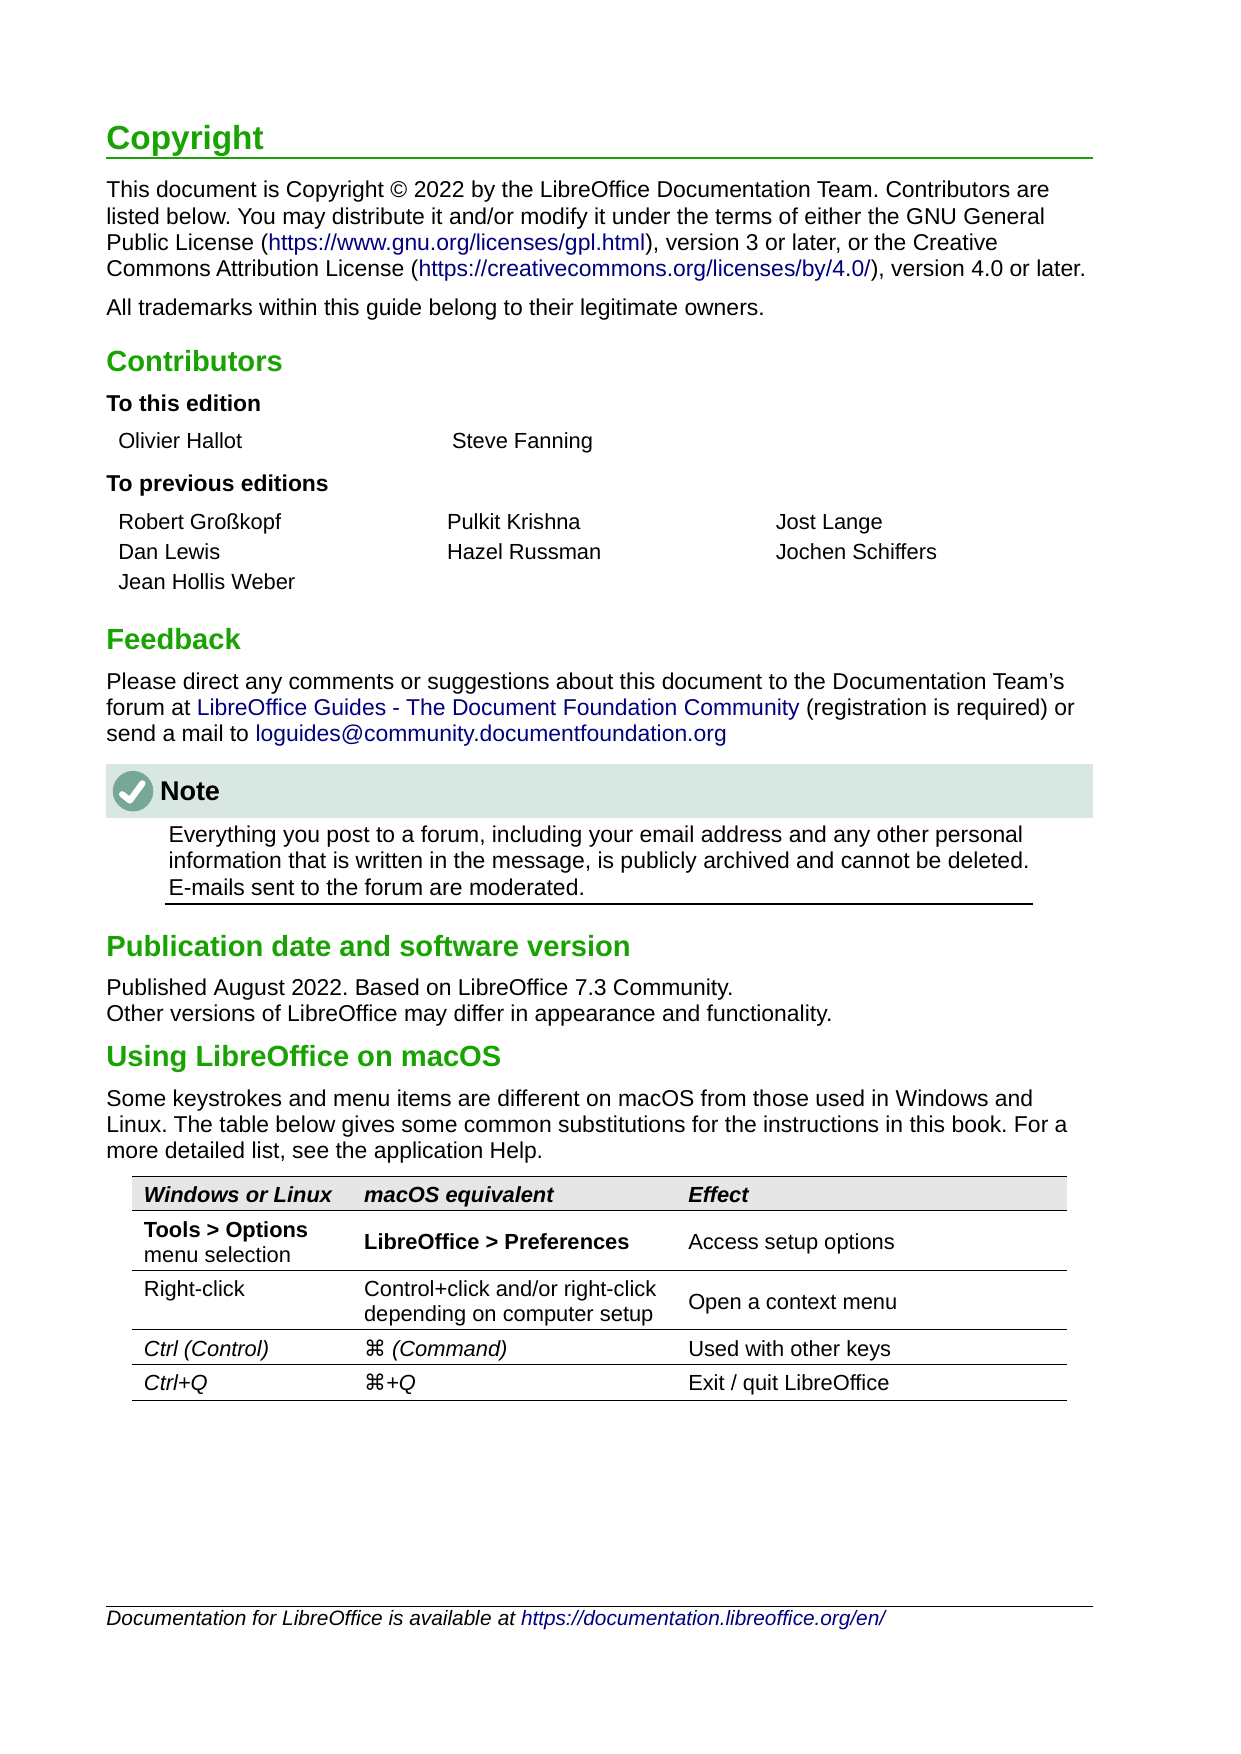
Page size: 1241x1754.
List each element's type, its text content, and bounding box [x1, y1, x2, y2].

subtitle Publication date and software version [106, 929, 1093, 962]
table_cell Ctrl (Control) [132, 1330, 352, 1363]
table_cell Exit / quit LibreOffice [676, 1365, 1067, 1399]
table_header Effect [676, 1177, 1067, 1210]
subtitle Note [106, 764, 1093, 818]
table_cell Jean Hollis Weber [106, 569, 435, 599]
table_cell ⌘+Q [352, 1365, 676, 1399]
table_cell LibreOffice > Preferences [352, 1211, 676, 1270]
table_cell Tools > Options menu selection [132, 1211, 352, 1270]
text Some keystrokes and menu items are different on macOS from those used in Windows and Linux. The table below gives some common substitutions for the instructions in this book. For a more detailed list, see the application Help. [106, 1084, 1093, 1163]
table_cell Control+click and/or right-click depending on computer setup [352, 1271, 676, 1329]
table_cell Jochen Schiffers [764, 539, 1093, 569]
text To this edition [106, 389, 1093, 416]
subtitle Using LibreOffice on macOS [106, 1039, 1093, 1073]
table_cell Ctrl+Q [132, 1365, 352, 1399]
table_header Windows or Linux [132, 1177, 352, 1210]
table_header Pulkit Krishna [435, 509, 764, 539]
table_cell ⌘ (Command) [352, 1330, 676, 1363]
table_cell Open a context menu [676, 1271, 1067, 1329]
table_header Steve Fanning [440, 429, 766, 458]
table_cell Hazel Russman [435, 539, 764, 569]
table_cell [764, 569, 1093, 599]
subtitle Feedback [106, 622, 1093, 656]
subtitle Contributors [106, 344, 1093, 378]
table_cell Dan Lewis [106, 539, 435, 569]
table_header Robert Großkopf [106, 509, 435, 539]
text All trademarks within this guide belong to their legitimate owners. [106, 294, 1093, 321]
table_cell Access setup options [676, 1211, 1067, 1270]
text To previous editions [106, 470, 1093, 496]
text Everything you post to a forum, including your email address and any other personal information that is written in the message, is publicly archived and cannot be deleted. E-mails sent to the forum are moderated. [165, 818, 1033, 903]
subtitle Copyright [106, 118, 1093, 157]
table_cell [435, 569, 764, 599]
table_cell Right-click [132, 1271, 352, 1329]
text Please direct any comments or suggestions about this document to the Documentation Team’s forum at LibreOffice Guides - The Document Foundation Community (registration is required) or send a mail to loguides@community.documentfoundation.org [106, 668, 1093, 747]
table_header macOS equivalent [352, 1177, 676, 1210]
table_header [766, 429, 1093, 458]
table_header Olivier Hallot [106, 429, 440, 458]
text This document is Copyright © 2022 by the LibreOffice Documentation Team. Contributors are listed below. You may distribute it and/or modify it under the terms of either the GNU General Public License (https://www.gnu.org/licenses/gpl.html), version 3 or later, or the Creative Commons Attribution License (https://creativecommons.org/licenses/by/4.0/), version 4.0 or later. [106, 176, 1093, 282]
text Published August 2022. Based on LibreOffice 7.3 Community. Other versions of LibreOffice may differ in appearance and functionality. [106, 974, 1093, 1027]
table_cell Used with other keys [676, 1330, 1067, 1363]
table_header Jost Lange [764, 509, 1093, 539]
